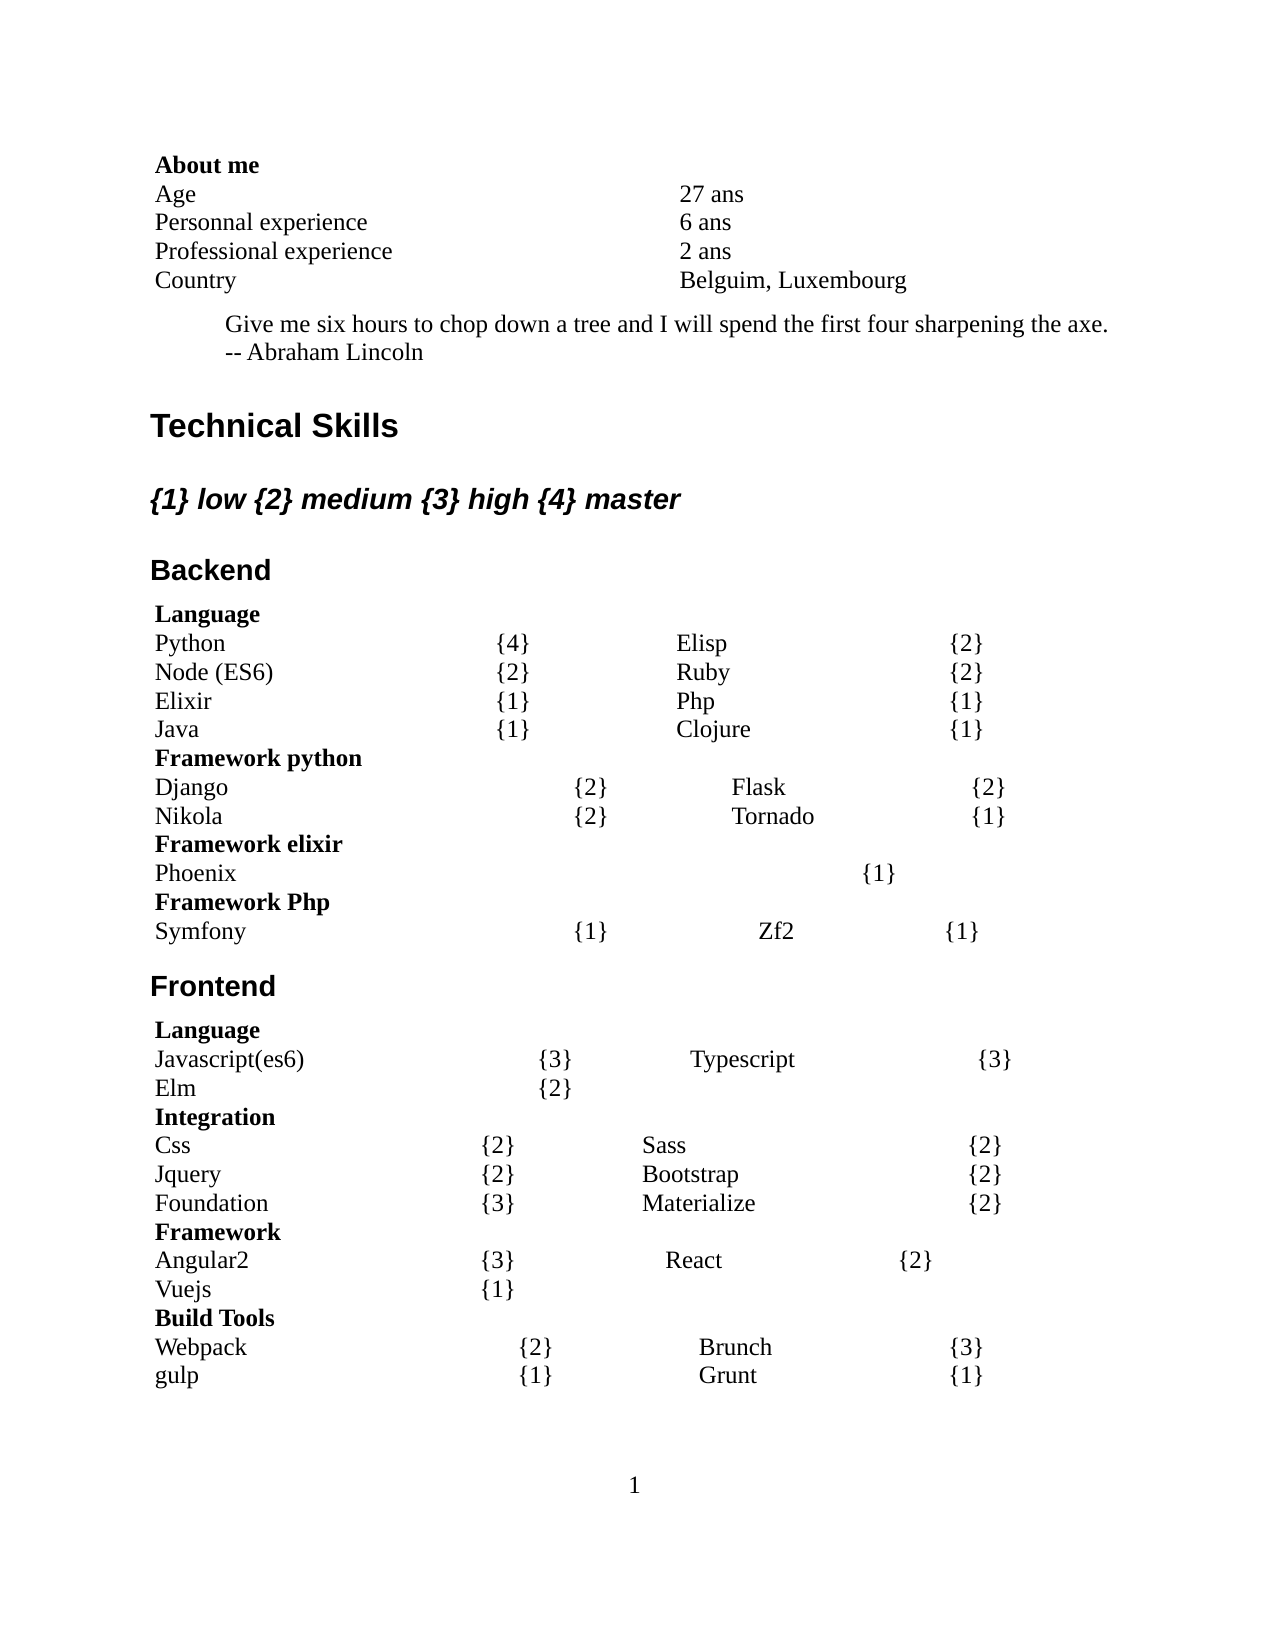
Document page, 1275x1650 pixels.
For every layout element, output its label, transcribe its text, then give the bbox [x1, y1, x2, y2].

table_cell {3} [475, 1246, 661, 1274]
table_cell {2} [568, 801, 727, 829]
table_cell Professional experience [150, 236, 675, 265]
table_header [490, 600, 671, 628]
table_cell {2} [893, 1246, 1125, 1274]
table_cell {1} [856, 858, 1125, 887]
table_header [568, 887, 753, 916]
table_header [671, 600, 943, 628]
table_cell Sass [638, 1131, 962, 1159]
table_cell {1} [490, 715, 671, 743]
table_cell Elm [150, 1073, 532, 1102]
table_cell {2} [963, 1188, 1125, 1217]
table_cell {2} [475, 1131, 637, 1159]
table_header [475, 1217, 661, 1246]
table_header [963, 1102, 1125, 1131]
table_cell Symfony [150, 916, 568, 944]
table_header Language [150, 600, 490, 628]
table_cell Php [671, 686, 943, 714]
subtitle Backend [150, 553, 1125, 587]
table_cell Clojure [671, 715, 943, 743]
table_header Build Tools [150, 1303, 513, 1332]
table_cell Nikola [150, 801, 568, 829]
table_cell {1} [513, 1361, 694, 1389]
table_cell {1} [966, 801, 1125, 829]
table_header Framework [150, 1217, 475, 1246]
table_cell Vuejs [150, 1274, 475, 1303]
table_cell [893, 1274, 1125, 1303]
table_cell 2 ans [675, 236, 1125, 265]
table_cell {2} [475, 1159, 637, 1188]
table_header Framework elixir [150, 830, 856, 858]
table_header [966, 743, 1125, 772]
table_cell 27 ans [675, 179, 1125, 207]
table_header [944, 1303, 1125, 1332]
table_cell React [661, 1246, 893, 1274]
table_cell {1} [944, 1361, 1125, 1389]
table_header Framework Php [150, 887, 568, 916]
table_cell {3} [475, 1188, 637, 1217]
table_cell Typescript [685, 1044, 972, 1073]
table_header [638, 1102, 962, 1131]
table_cell Materialize [638, 1188, 962, 1217]
table_header Language [150, 1016, 532, 1044]
table_header About me [150, 150, 675, 179]
table_cell Javascript(es6) [150, 1044, 532, 1073]
table_cell Java [150, 715, 490, 743]
table_cell [685, 1073, 972, 1102]
table_header [475, 1102, 637, 1131]
table_cell {1} [944, 686, 1125, 714]
table_cell Phoenix [150, 858, 856, 887]
table_cell {1} [944, 715, 1125, 743]
subtitle {1} low {2} medium {3} high {4} master [150, 482, 1125, 516]
table_header [939, 887, 1125, 916]
table_header [754, 887, 939, 916]
table_cell {2} [532, 1073, 685, 1102]
table_cell {3} [532, 1044, 685, 1073]
table_cell Flask [727, 772, 966, 801]
table_cell [972, 1073, 1125, 1102]
text Give me six hours to chop down a tree and I will spend the first four sharpening the axe. -- Abraham Lincoln [225, 309, 1125, 366]
table_cell {1} [490, 686, 671, 714]
table_cell 6 ans [675, 208, 1125, 236]
table_cell Jquery [150, 1159, 475, 1188]
table_header [675, 150, 1125, 179]
table_cell {1} [939, 916, 1125, 944]
table_cell Angular2 [150, 1246, 475, 1274]
table_header [972, 1016, 1125, 1044]
table_cell {2} [568, 772, 727, 801]
table_cell Tornado [727, 801, 966, 829]
table_header Integration [150, 1102, 475, 1131]
table_cell {2} [963, 1159, 1125, 1188]
table_header [513, 1303, 694, 1332]
table_cell Bootstrap [638, 1159, 962, 1188]
table_cell {2} [513, 1332, 694, 1361]
table_cell Elixir [150, 686, 490, 714]
table_header [685, 1016, 972, 1044]
table_cell {2} [944, 657, 1125, 686]
table_cell Grunt [694, 1361, 943, 1389]
table_cell Node (ES6) [150, 657, 490, 686]
table_cell Django [150, 772, 568, 801]
table_cell {2} [966, 772, 1125, 801]
table_cell Belguim, Luxembourg [675, 265, 1125, 294]
table_cell Age [150, 179, 675, 207]
table_cell {2} [490, 657, 671, 686]
table_cell Zf2 [754, 916, 939, 944]
table_header [727, 743, 966, 772]
table_header [856, 830, 1125, 858]
subtitle Frontend [150, 969, 1125, 1003]
table_header Framework python [150, 743, 568, 772]
table_header [694, 1303, 943, 1332]
table_cell Foundation [150, 1188, 475, 1217]
table_cell Personnal experience [150, 208, 675, 236]
table_cell Webpack [150, 1332, 513, 1361]
table_cell {2} [944, 628, 1125, 657]
table_cell Elisp [671, 628, 943, 657]
table_cell {2} [963, 1131, 1125, 1159]
subtitle Technical Skills [150, 406, 1125, 445]
table_cell {1} [475, 1274, 661, 1303]
table_cell Python [150, 628, 490, 657]
table_cell {3} [972, 1044, 1125, 1073]
table_cell [661, 1274, 893, 1303]
table_cell Country [150, 265, 675, 294]
table_cell gulp [150, 1361, 513, 1389]
table_cell Ruby [671, 657, 943, 686]
table_cell Css [150, 1131, 475, 1159]
table_header [893, 1217, 1125, 1246]
table_cell {1} [568, 916, 753, 944]
table_header [944, 600, 1125, 628]
table_cell {3} [944, 1332, 1125, 1361]
table_header [661, 1217, 893, 1246]
table_cell {4} [490, 628, 671, 657]
table_header [568, 743, 727, 772]
table_cell Brunch [694, 1332, 943, 1361]
table_header [532, 1016, 685, 1044]
